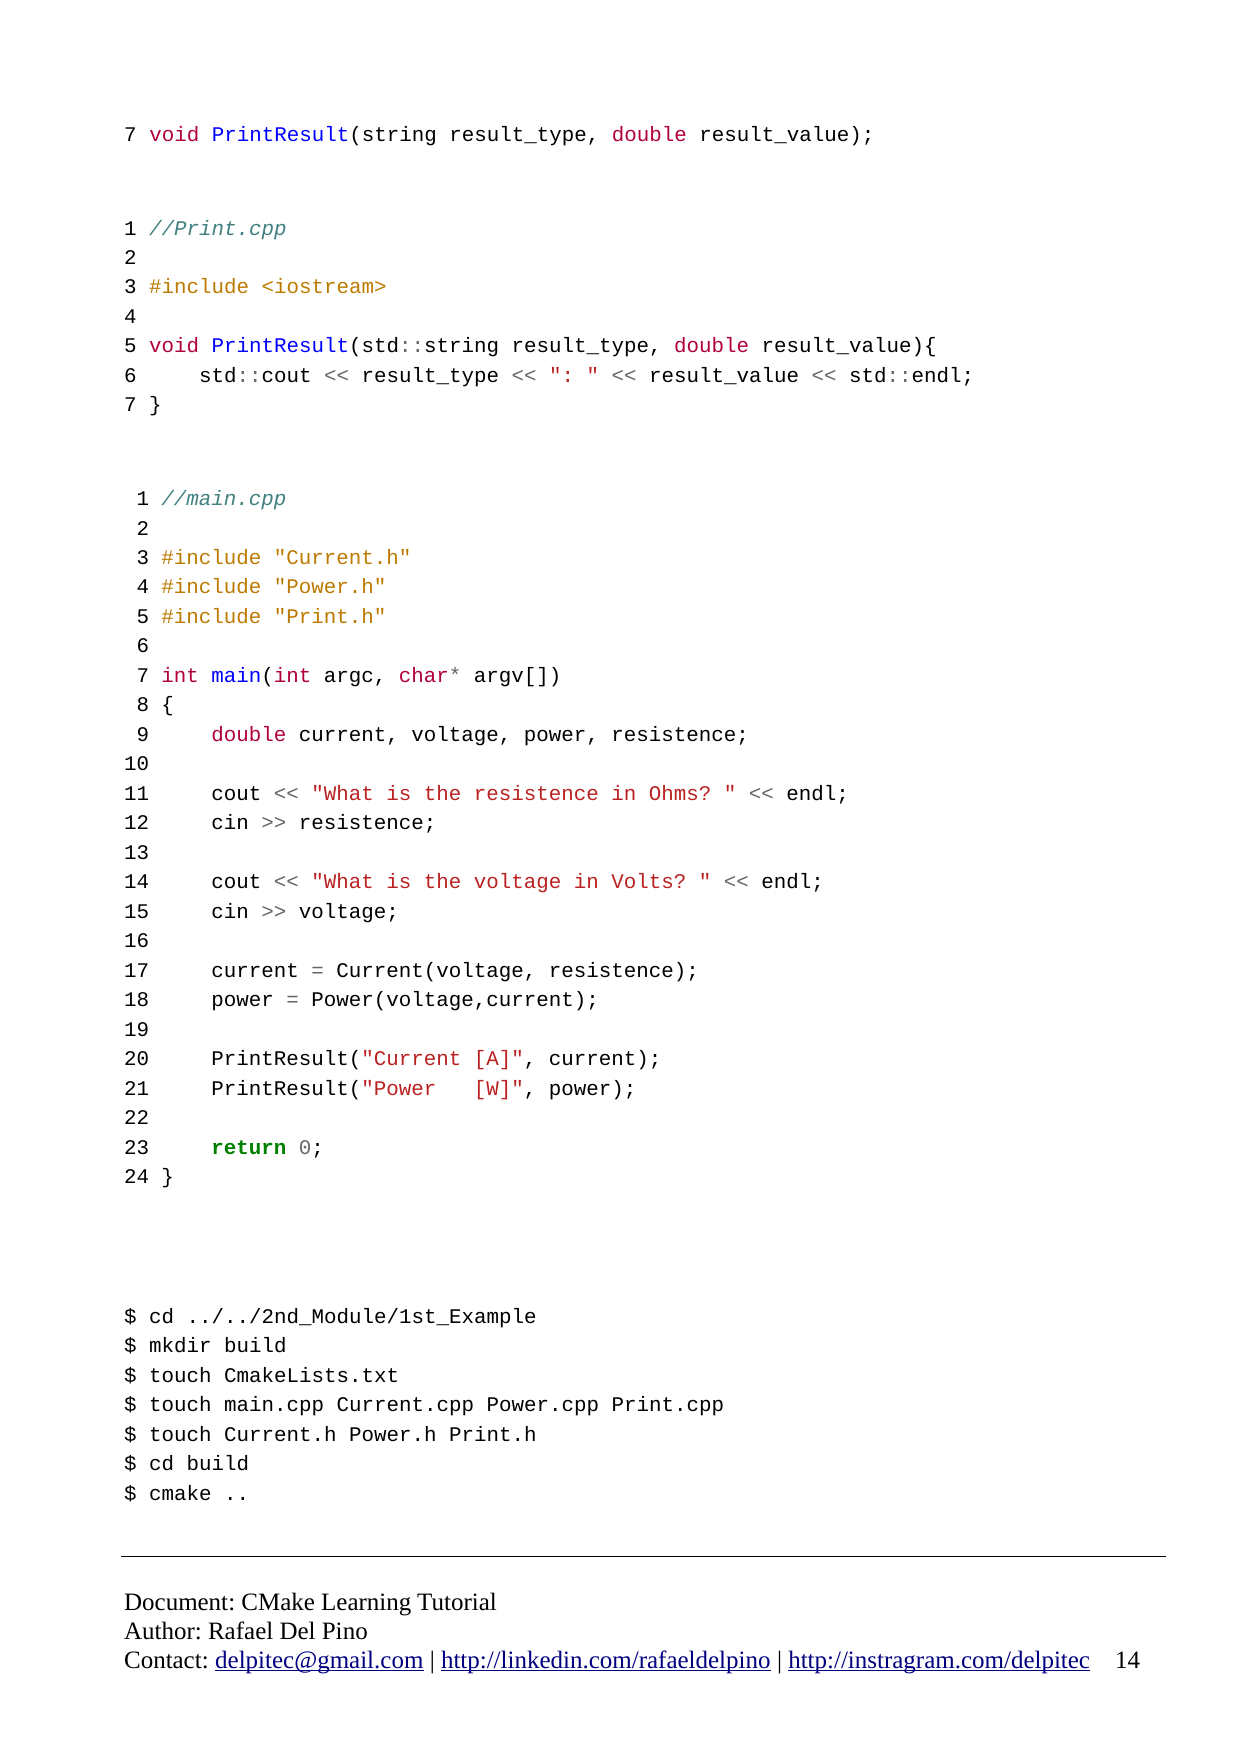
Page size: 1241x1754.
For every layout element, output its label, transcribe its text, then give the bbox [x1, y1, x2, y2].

table_header 1 2 3 4 5 6 7 [121, 215, 146, 456]
table_header //main.cpp #include "Current.h" #include "Power.h" #include "Print.h" int main(int argc, char* argv[]) { double current, voltage, power, resistence; cout << "What is the resistence in Ohms? " << endl; cin >> resistence; cout << "What is the voltage in Volts? " << endl; cin >> voltage; current = Current(voltage, resistence); power = Power(voltage,current); PrintResult("Current [A]", current); PrintResult("Power [W]", power); return 0; } [158, 485, 1166, 1228]
table_header void PrintResult(string result_type, double result_value); [146, 121, 1173, 186]
table_header $ cd ../../2nd_Module/1st_Example $ mkdir build $ touch CmakeLists.txt $ touch main.cpp Current.cpp Power.cpp Print.cpp $ touch Current.h Power.h Print.h $ cd build $ cmake .. [121, 1286, 1166, 1526]
table_header //Print.cpp #include <iostream> void PrintResult(std::string result_type, double result_value){ std::cout << result_type << ": " << result_value << std::endl; } [146, 215, 1166, 456]
table_header 7 [121, 121, 146, 186]
table_header 1 2 3 4 5 6 7 8 9 10 11 12 13 14 15 16 17 18 19 20 21 22 23 24 [121, 485, 158, 1228]
